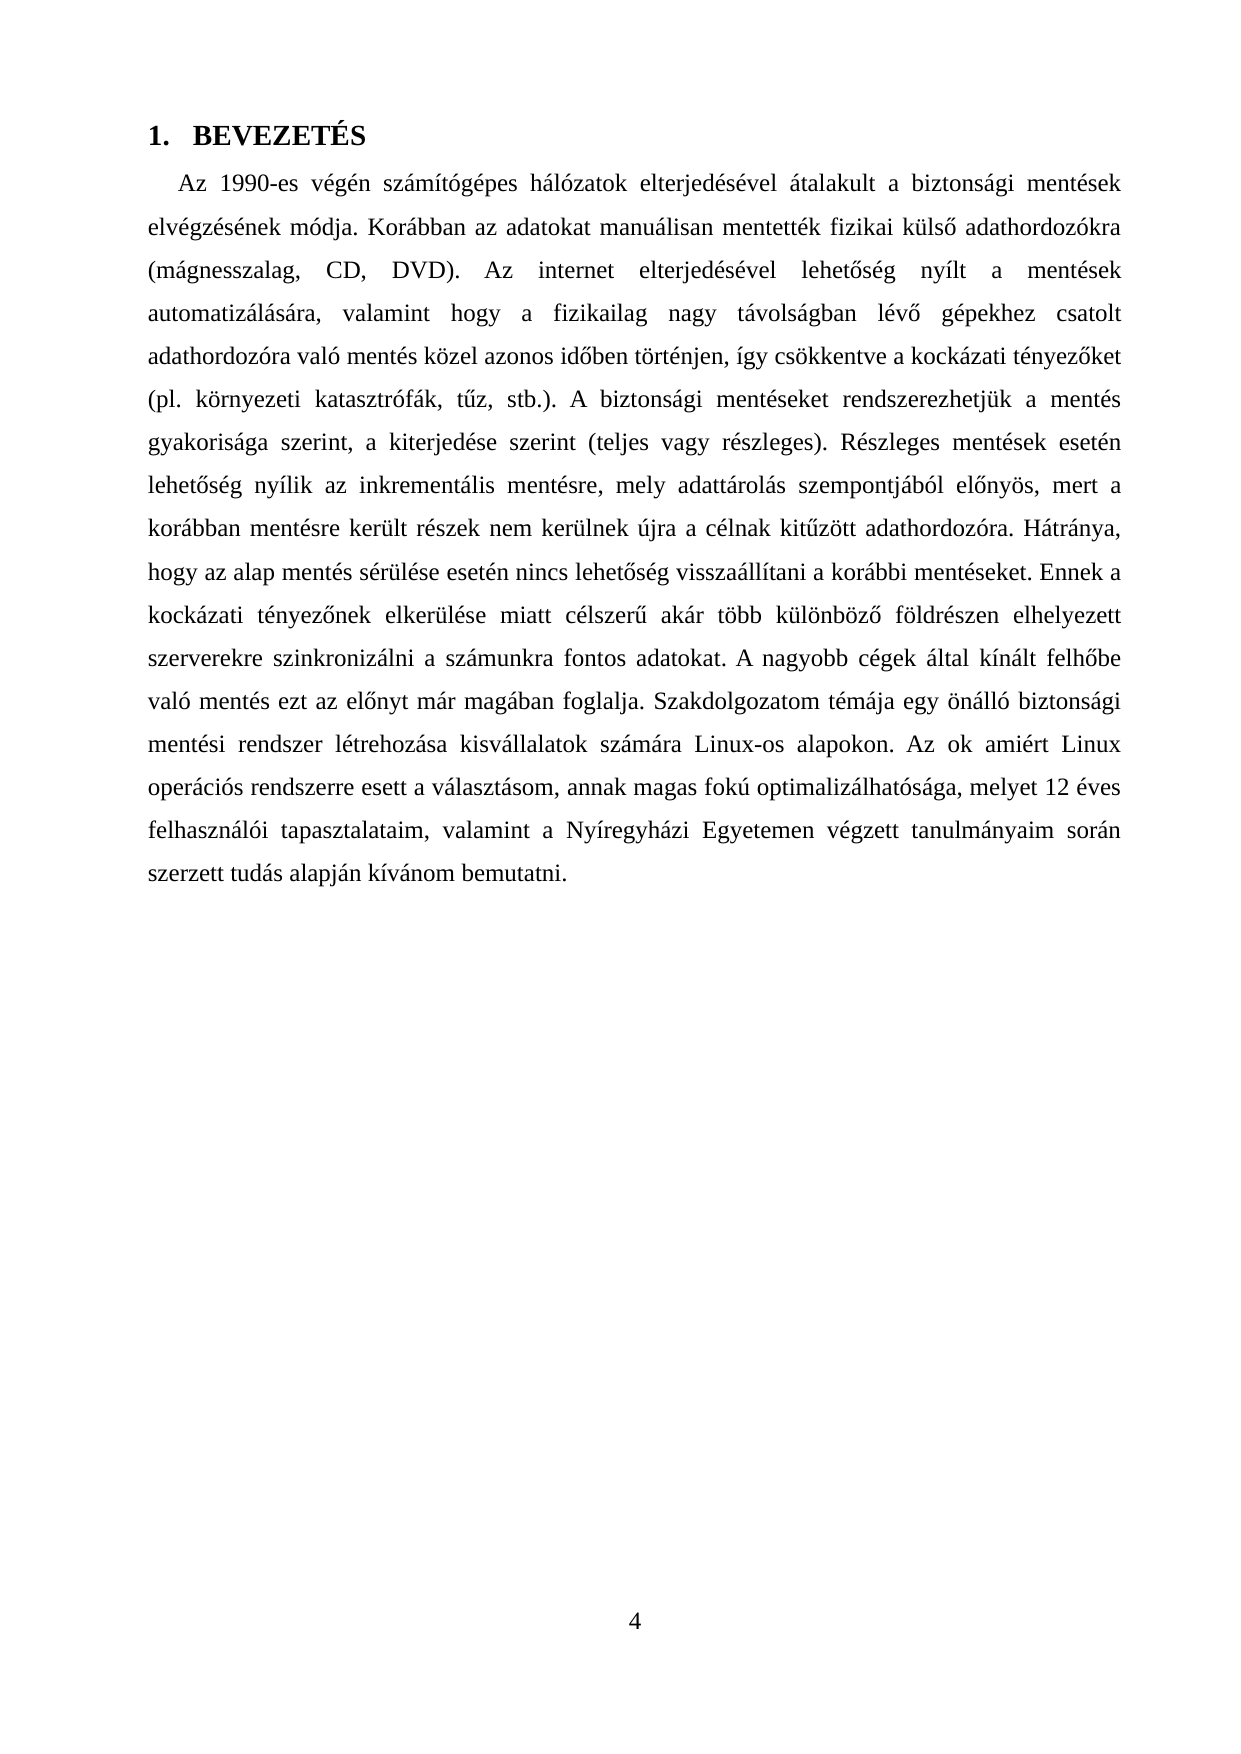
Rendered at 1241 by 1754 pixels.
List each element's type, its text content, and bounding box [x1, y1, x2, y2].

subtitle BEVEZETÉS [148, 118, 1122, 152]
text Az 1990-es végén számítógépes hálózatok elterjedésével átalakult a biztonsági mentések elvégzésének módja. Korábban az adatokat manuálisan mentették fizikai külső adathordozókra (mágnesszalag, CD, DVD). Az internet elterjedésével lehetőség nyílt a mentések automatizálására, valamint hogy a fizikailag nagy távolságban lévő gépekhez csatolt adathordozóra való mentés közel azonos időben történjen, így csökkentve a kockázati tényezőket (pl. környezeti katasztrófák, tűz, stb.). A biztonsági mentéseket rendszerezhetjük a mentés gyakorisága szerint, a kiterjedése szerint (teljes vagy részleges). Részleges mentések esetén lehetőség nyílik az inkrementális mentésre, mely adattárolás szempontjából előnyös, mert a korábban mentésre került részek nem kerülnek újra a célnak kitűzött adathordozóra. Hátránya, hogy az alap mentés sérülése esetén nincs lehetőség visszaállítani a korábbi mentéseket. Ennek a kockázati tényezőnek elkerülése miatt célszerű akár több különböző földrészen elhelyezett szerverekre szinkronizálni a számunkra fontos adatokat. A nagyobb cégek által kínált felhőbe való mentés ezt az előnyt már magában foglalja. Szakdolgozatom témája egy önálló biztonsági mentési rendszer létrehozása kisvállalatok számára Linux-os alapokon. Az ok amiért Linux operációs rendszerre esett a választásom, annak magas fokú optimalizálhatósága, melyet 12 éves felhasználói tapasztalataim, valamint a Nyíregyházi Egyetemen végzett tanulmányaim során szerzett tudás alapján kívánom bemutatni. [148, 168, 1122, 887]
